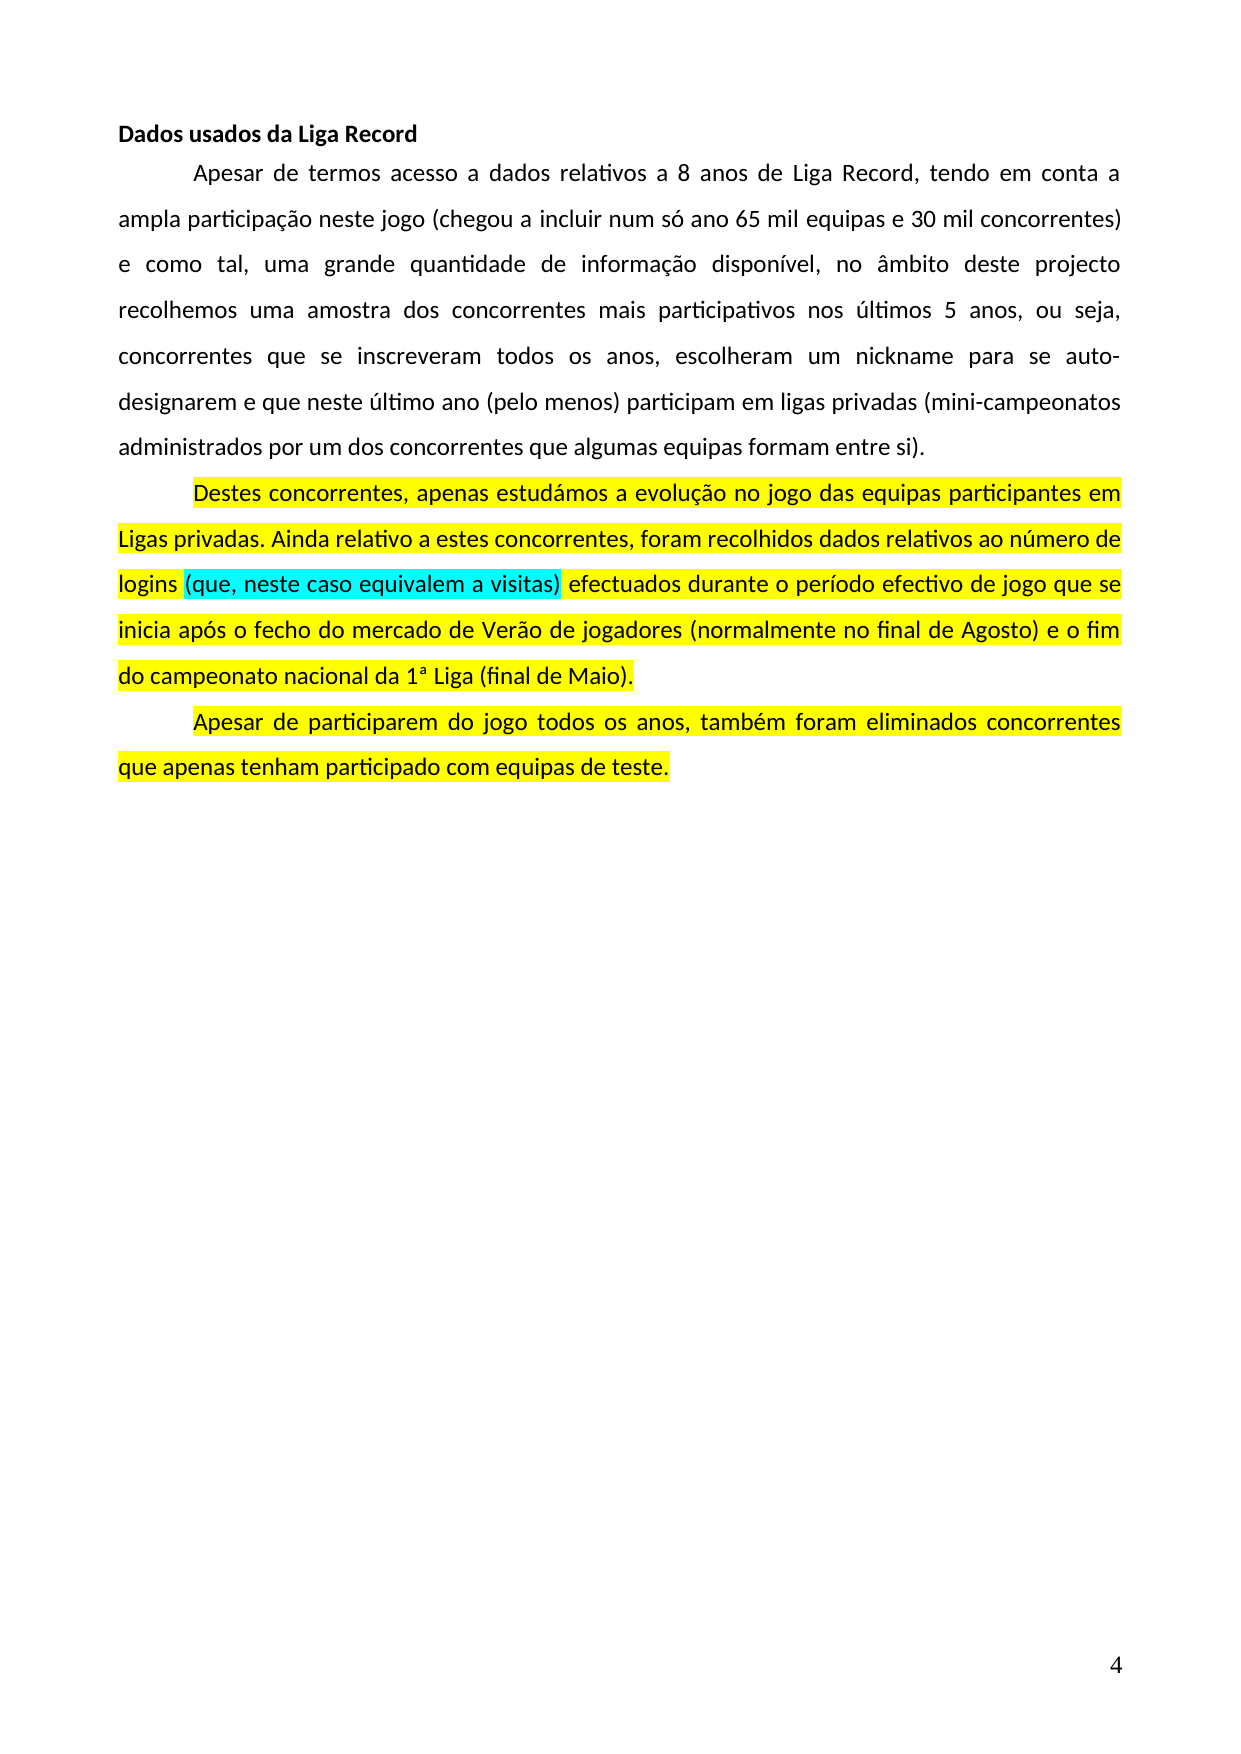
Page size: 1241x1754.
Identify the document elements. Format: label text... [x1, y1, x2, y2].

text Destes concorrentes, apenas estudámos a evolução no jogo das equipas participantes em Ligas privadas. Ainda relativo a estes concorrentes, foram recolhidos dados relativos ao número de logins (que, neste caso equivalem a visitas) efectuados durante o período efectivo de jogo que se inicia após o fecho do mercado de Verão de jogadores (normalmente no final de Agosto) e o fim do campeonato nacional da 1ª Liga (final de Maio). [118, 477, 1122, 691]
text Apesar de termos acesso a dados relativos a 8 anos de Liga Record, tendo em conta a ampla participação neste jogo (chegou a incluir num só ano 65 mil equipas e 30 mil concorrentes) e como tal, uma grande quantidade de informação disponível, no âmbito deste projecto recolhemos uma amostra dos concorrentes mais participativos nos últimos 5 anos, ou seja, concorrentes que se inscreveram todos os anos, escolheram um nickname para se auto-designarem e que neste último ano (pelo menos) participam em ligas privadas (mini-campeonatos administrados por um dos concorrentes que algumas equipas formam entre si). [118, 157, 1122, 462]
text Apesar de participarem do jogo todos os anos, também foram eliminados concorrentes que apenas tenham participado com equipas de teste. [118, 706, 1122, 782]
subtitle Dados usados da Liga Record [118, 118, 1122, 149]
